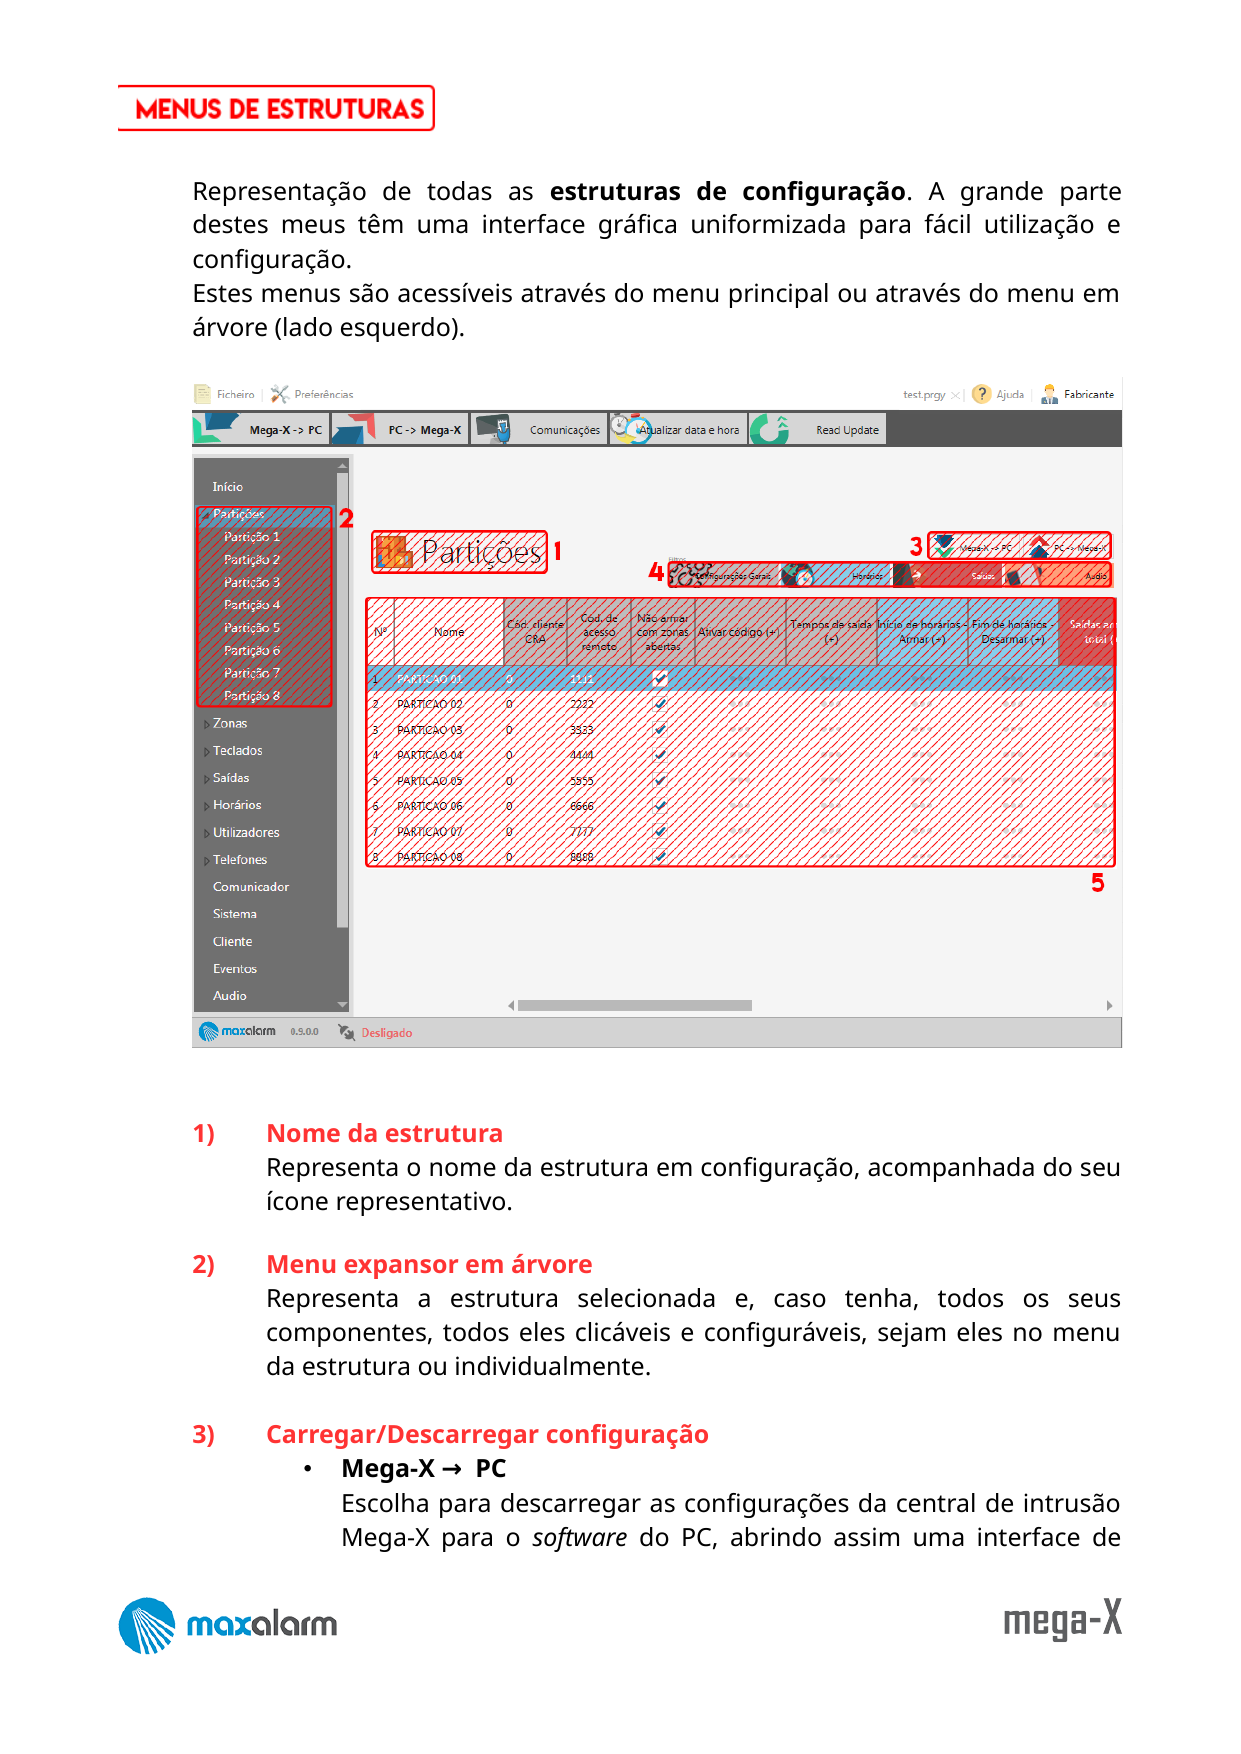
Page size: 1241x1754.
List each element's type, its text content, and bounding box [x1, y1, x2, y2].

list Nome da estrutura [192, 1116, 1122, 1150]
text Representa o nome da estrutura em configuração, acompanhada do seu ícone representativo. [266, 1150, 1122, 1218]
list Mega-X → PC [303, 1451, 1122, 1485]
picture [117, 1593, 339, 1663]
text Representa a estrutura selecionada e, caso tenha, todos os seus componentes, todos eles clicáveis e configuráveis, sejam eles no menu da estrutura ou individualmente. [266, 1281, 1122, 1383]
text Representação de todas as estruturas de configuração. A grande parte destes meus têm uma interface gráfica uniformizada para fácil utilização e configuração. [192, 173, 1122, 275]
picture [118, 76, 444, 139]
text Estes menus são acessíveis através do menu principal ou através do menu em árvore (lado esquerdo). [192, 275, 1122, 343]
list Carregar/Descarregar configuração [192, 1417, 1122, 1451]
list Menu expansor em árvore [192, 1247, 1122, 1281]
picture [192, 377, 1123, 1048]
list Escolha para descarregar as configurações da central de intrusão Mega-X para o software do PC, abrindo assim uma interface de [303, 1485, 1122, 1553]
picture [998, 1595, 1126, 1645]
